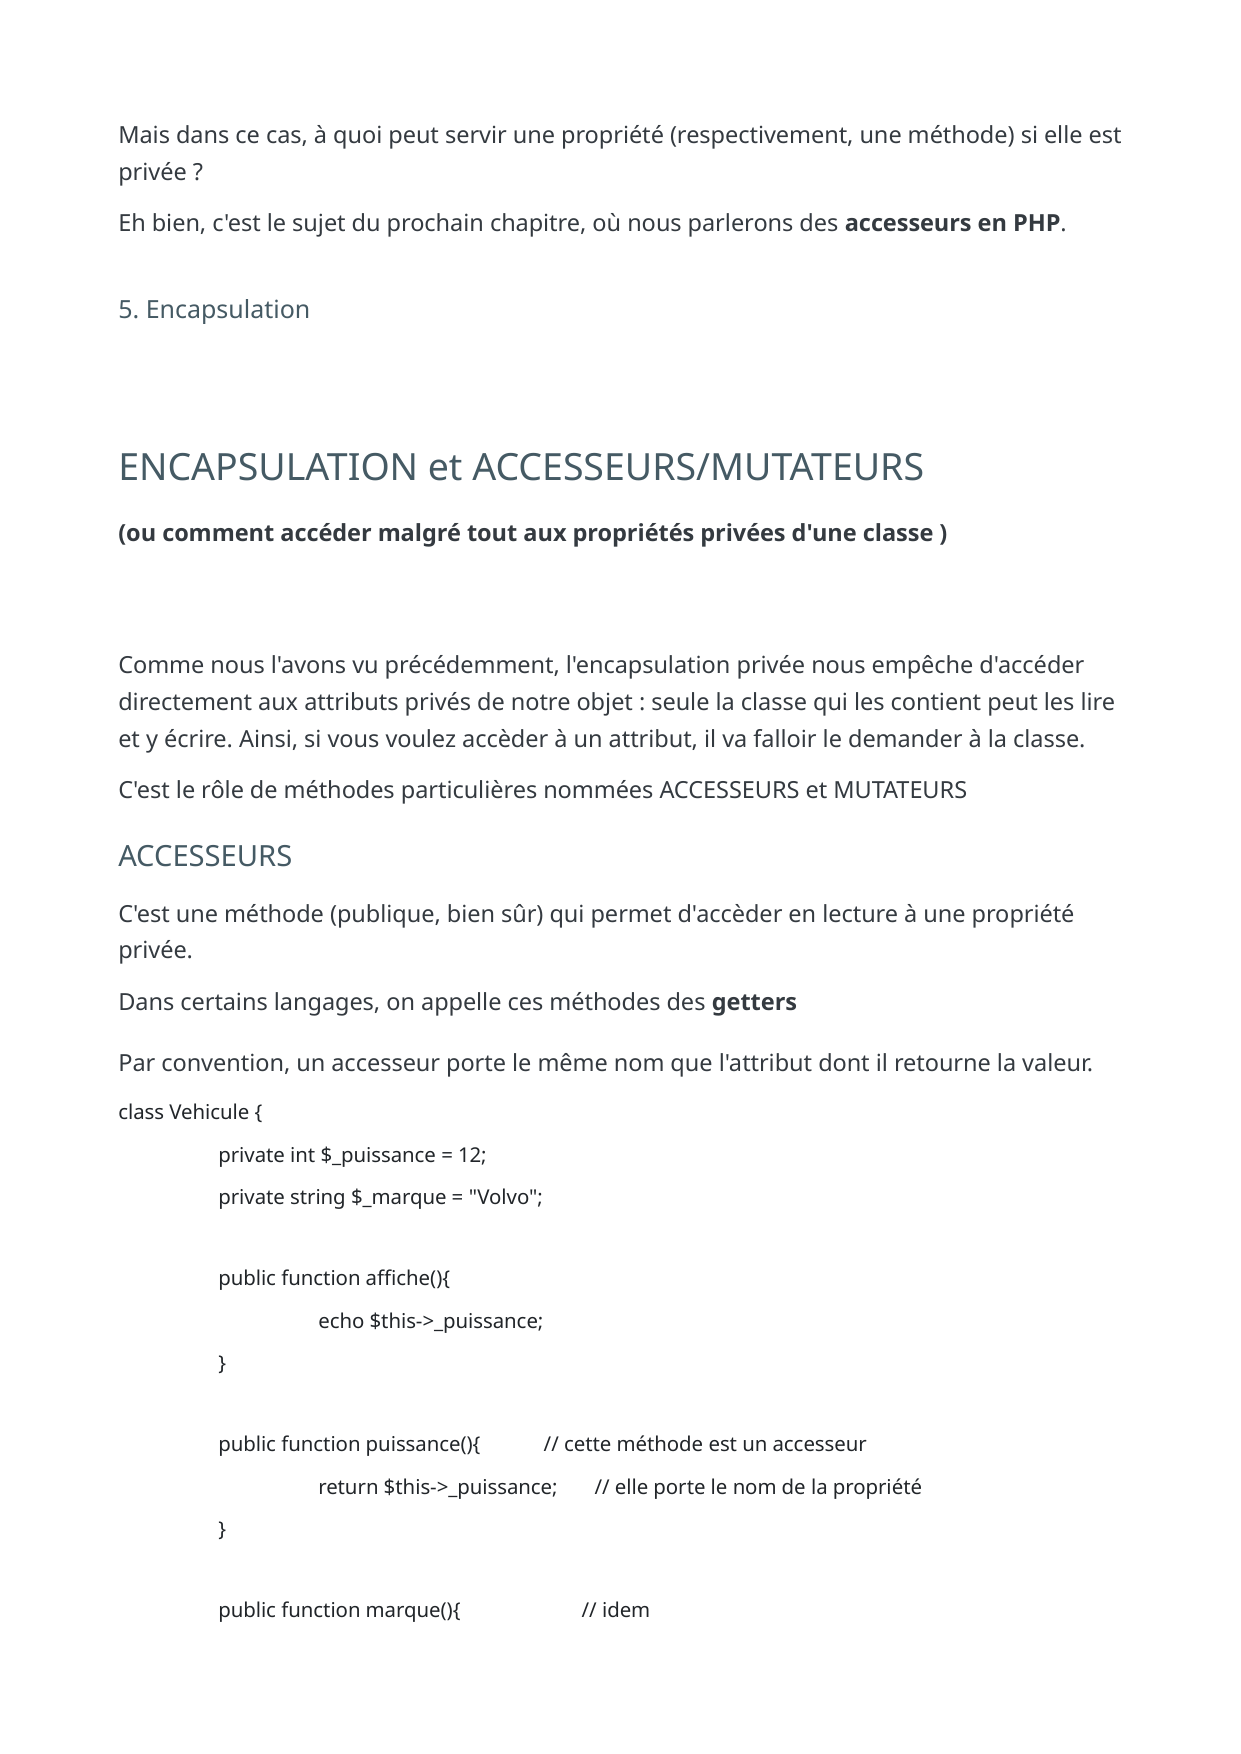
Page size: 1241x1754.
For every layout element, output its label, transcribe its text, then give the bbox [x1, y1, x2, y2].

text Comme nous l'avons vu précédemment, l'encapsulation privée nous empêche d'accéder directement aux attributs privés de notre objet : seule la classe qui les contient peut les lire et y écrire. Ainsi, si vous voulez accèder à un attribut, il va falloir le demander à la classe. [118, 648, 1122, 754]
subtitle ENCAPSULATION et ACCESSEURS/MUTATEURS [118, 440, 1122, 491]
text private string $_marque = "Volvo"; [118, 1183, 1122, 1211]
text (ou comment accéder malgré tout aux propriétés privées d'une classe ) [118, 516, 1122, 548]
text Par convention, un accesseur porte le même nom que l'attribut dont il retourne la valeur. [118, 1047, 1122, 1079]
text private int $_puissance = 12; [118, 1140, 1122, 1168]
text class Vehicule { [118, 1098, 1122, 1126]
text Eh bien, c'est le sujet du prochain chapitre, où nous parlerons des accesseurs en PHP. [118, 206, 1122, 238]
text Mais dans ce cas, à quoi peut servir une propriété (respectivement, une méthode) si elle est privée ? [118, 118, 1122, 187]
text C'est le rôle de méthodes particulières nommées ACCESSEURS et MUTATEURS [118, 773, 1122, 805]
text echo $this->_puissance; [118, 1306, 1122, 1334]
text public function marque(){ // idem [118, 1596, 1122, 1624]
text public function puissance(){ // cette méthode est un accesseur [118, 1430, 1122, 1458]
text Dans certains langages, on appelle ces méthodes des getters [118, 985, 1122, 1017]
text public function affiche(){ [118, 1264, 1122, 1292]
text return $this->_puissance; // elle porte le nom de la propriété [118, 1472, 1122, 1500]
subtitle ACCESSEURS [118, 835, 1122, 874]
text } [118, 1515, 1122, 1543]
text } [118, 1349, 1122, 1377]
text 5. Encapsulation [118, 258, 1122, 326]
text C'est une méthode (publique, bien sûr) qui permet d'accèder en lecture à une propriété privée. [118, 897, 1122, 966]
